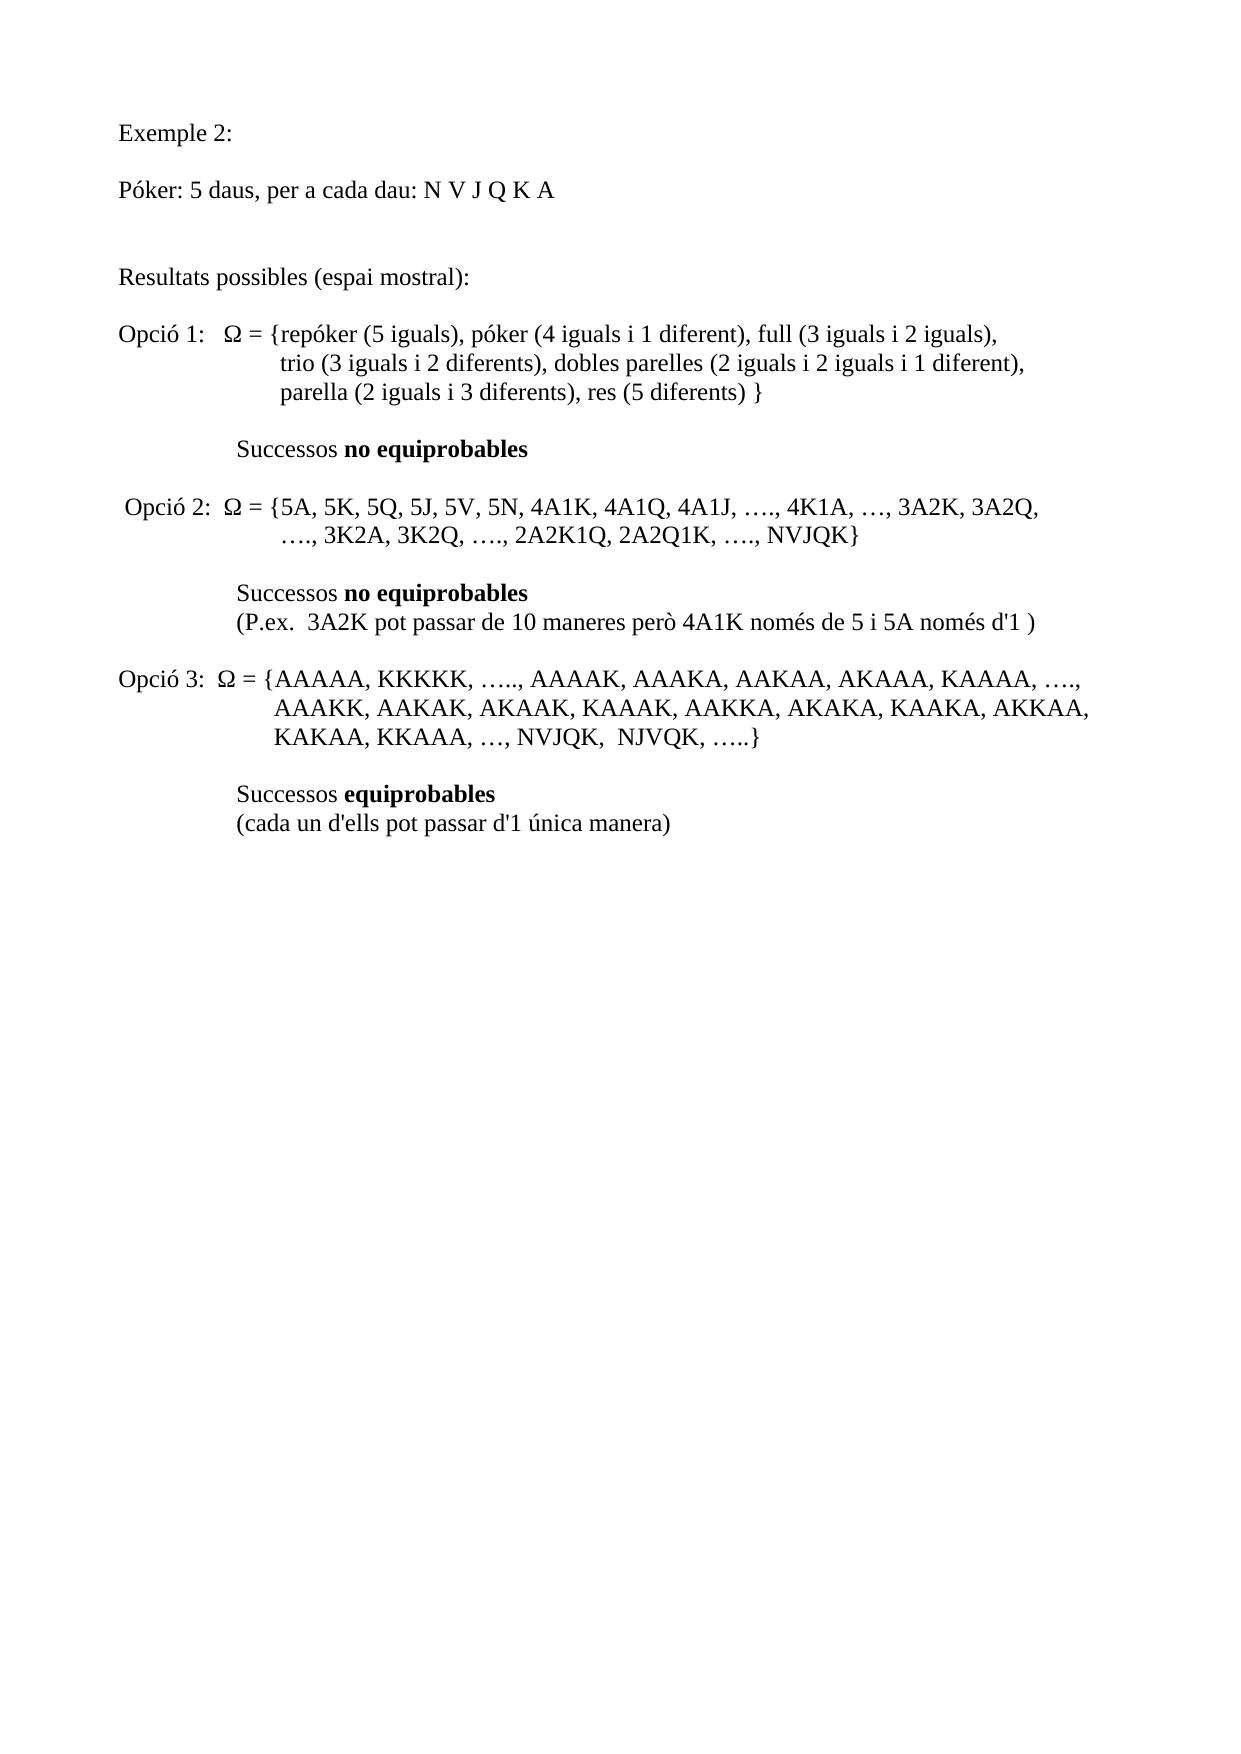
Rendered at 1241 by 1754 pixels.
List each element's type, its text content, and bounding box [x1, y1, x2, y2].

text Póker: 5 daus, per a cada dau: N V J Q K A [118, 176, 1122, 204]
text parella (2 iguals i 3 diferents), res (5 diferents) } [118, 377, 1122, 406]
text (cada un d'ells pot passar d'1 única manera) [118, 808, 1122, 837]
text …., 3K2A, 3K2Q, …., 2A2K1Q, 2A2Q1K, …., NVJQK} [118, 521, 1122, 549]
text KAKAA, KKAAA, …, NVJQK, NJVQK, …..} [118, 722, 1122, 751]
text Opció 1: Ω = {repóker (5 iguals), póker (4 iguals i 1 diferent), full (3 iguals i 2 iguals), [118, 319, 1122, 348]
text Resultats possibles (espai mostral): [118, 262, 1122, 291]
text trio (3 iguals i 2 diferents), dobles parelles (2 iguals i 2 iguals i 1 diferent), [118, 348, 1122, 377]
text (P.ex. 3A2K pot passar de 10 maneres però 4A1K només de 5 i 5A només d'1 ) [118, 607, 1122, 636]
text Successos no equiprobables [118, 434, 1122, 463]
text Opció 2: Ω = {5A, 5K, 5Q, 5J, 5V, 5N, 4A1K, 4A1Q, 4A1J, …., 4K1A, …, 3A2K, 3A2Q, [118, 492, 1122, 521]
text Exemple 2: [118, 118, 1122, 147]
text Opció 3: Ω = {AAAAA, KKKKK, ….., AAAAK, AAAKA, AAKAA, AKAAA, KAAAA, …., [118, 664, 1122, 693]
text Successos equiprobables [118, 779, 1122, 808]
text Successos no equiprobables [118, 578, 1122, 607]
text AAAKK, AAKAK, AKAAK, KAAAK, AAKKA, AKAKA, KAAKA, AKKAA, [118, 693, 1122, 722]
